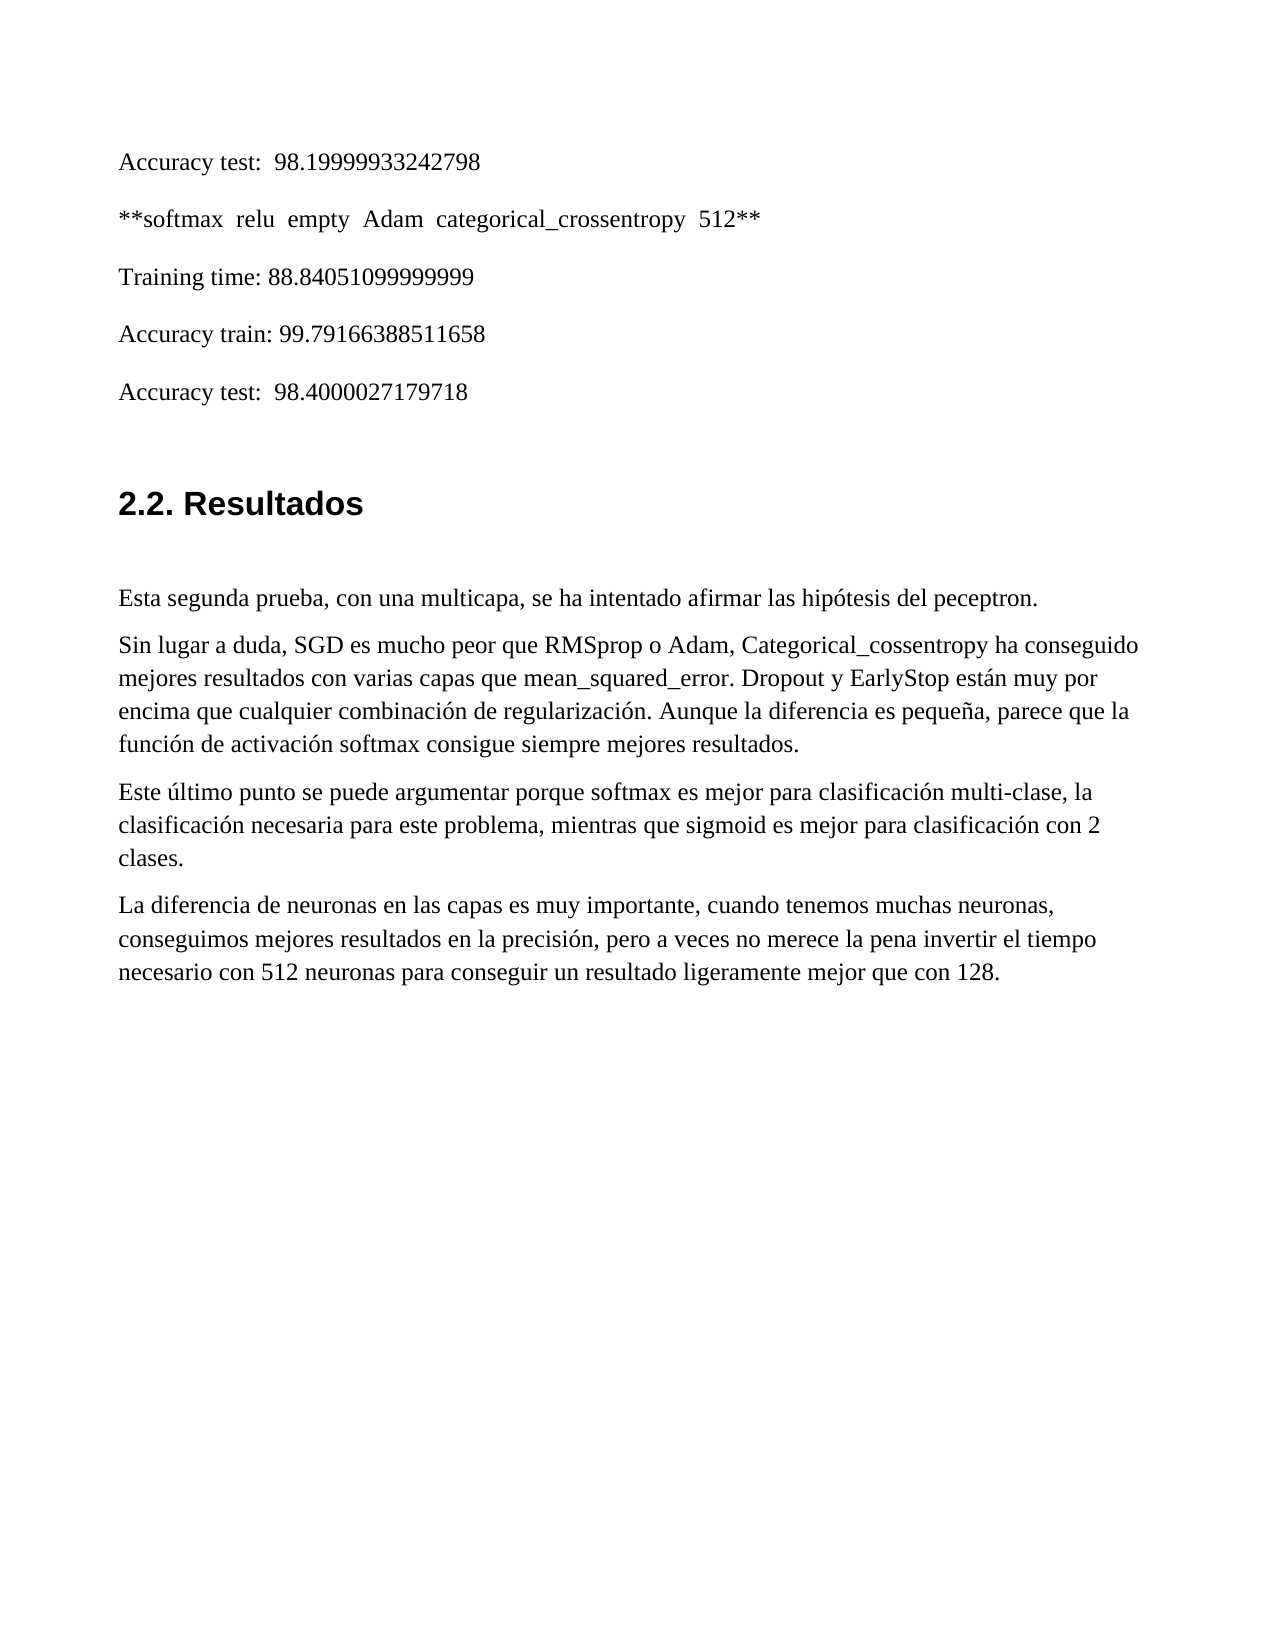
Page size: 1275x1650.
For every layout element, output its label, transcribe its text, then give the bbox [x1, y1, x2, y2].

text **softmax relu empty Adam categorical_crossentropy 512** [118, 204, 1157, 233]
text La diferencia de neuronas en las capas es muy importante, cuando tenemos muchas neuronas, conseguimos mejores resultados en la precisión, pero a veces no merece la pena invertir el tiempo necesario con 512 neuronas para conseguir un resultado ligeramente mejor que con 128. [118, 891, 1157, 985]
subtitle 2.2. Resultados [118, 484, 1157, 523]
text Accuracy test: 98.4000027179718 [118, 377, 1157, 406]
text Sin lugar a duda, SGD es mucho peor que RMSprop o Adam, Categorical_cossentropy ha conseguido mejores resultados con varias capas que mean_squared_error. Dropout y EarlyStop están muy por encima que cualquier combinación de regularización. Aunque la diferencia es pequeña, parece que la función de activación softmax consigue siempre mejores resultados. [118, 630, 1157, 758]
text Esta segunda prueba, con una multicapa, se ha intentado afirmar las hipótesis del peceptron. [118, 583, 1157, 611]
text Accuracy train: 99.79166388511658 [118, 319, 1157, 348]
text Este último punto se puede argumentar porque softmax es mejor para clasificación multi-clase, la clasificación necesaria para este problema, mientras que sigmoid es mejor para clasificación con 2 clases. [118, 777, 1157, 872]
text Training time: 88.84051099999999 [118, 262, 1157, 291]
text Accuracy test: 98.19999933242798 [118, 147, 1157, 176]
